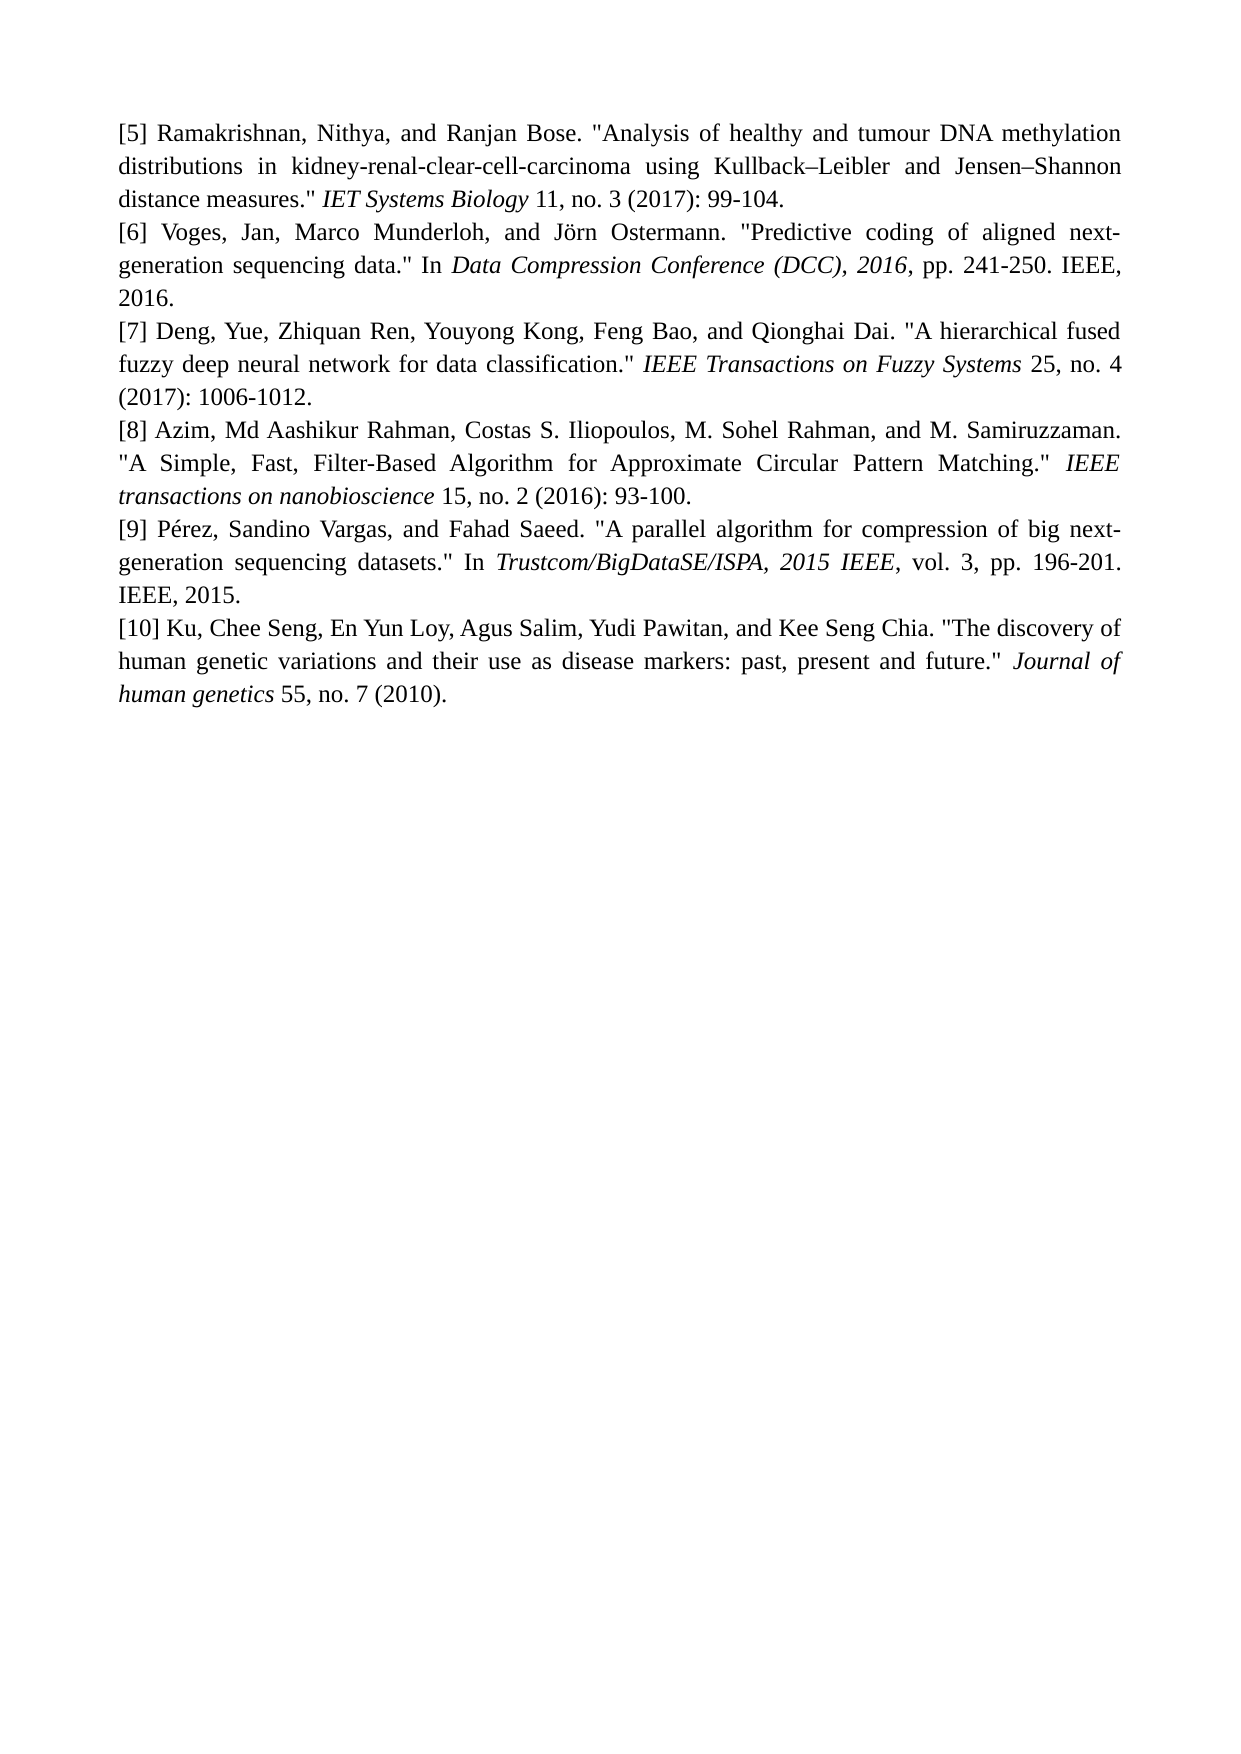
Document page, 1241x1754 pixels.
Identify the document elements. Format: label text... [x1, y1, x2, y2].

text [6] Voges, Jan, Marco Munderloh, and Jörn Ostermann. "Predictive coding of aligned next-generation sequencing data." In Data Compression Conference (DCC), 2016, pp. 241-250. IEEE, 2016. [118, 217, 1122, 312]
text [8] Azim, Md Aashikur Rahman, Costas S. Iliopoulos, M. Sohel Rahman, and M. Samiruzzaman. "A Simple, Fast, Filter-Based Algorithm for Approximate Circular Pattern Matching." IEEE transactions on nanobioscience 15, no. 2 (2016): 93-100. [118, 415, 1122, 510]
text [10] Ku, Chee Seng, En Yun Loy, Agus Salim, Yudi Pawitan, and Kee Seng Chia. "The discovery of human genetic variations and their use as disease markers: past, present and future." Journal of human genetics 55, no. 7 (2010). [118, 613, 1122, 708]
text [9] Pérez, Sandino Vargas, and Fahad Saeed. "A parallel algorithm for compression of big next-generation sequencing datasets." In Trustcom/BigDataSE/ISPA, 2015 IEEE, vol. 3, pp. 196-201. IEEE, 2015. [118, 514, 1122, 609]
text [7] Deng, Yue, Zhiquan Ren, Youyong Kong, Feng Bao, and Qionghai Dai. "A hierarchical fused fuzzy deep neural network for data classification." IEEE Transactions on Fuzzy Systems 25, no. 4 (2017): 1006-1012. [118, 316, 1122, 411]
text [5] Ramakrishnan, Nithya, and Ranjan Bose. "Analysis of healthy and tumour DNA methylation distributions in kidney-renal-clear-cell-carcinoma using Kullback–Leibler and Jensen–Shannon distance measures." IET Systems Biology 11, no. 3 (2017): 99-104. [118, 118, 1122, 213]
